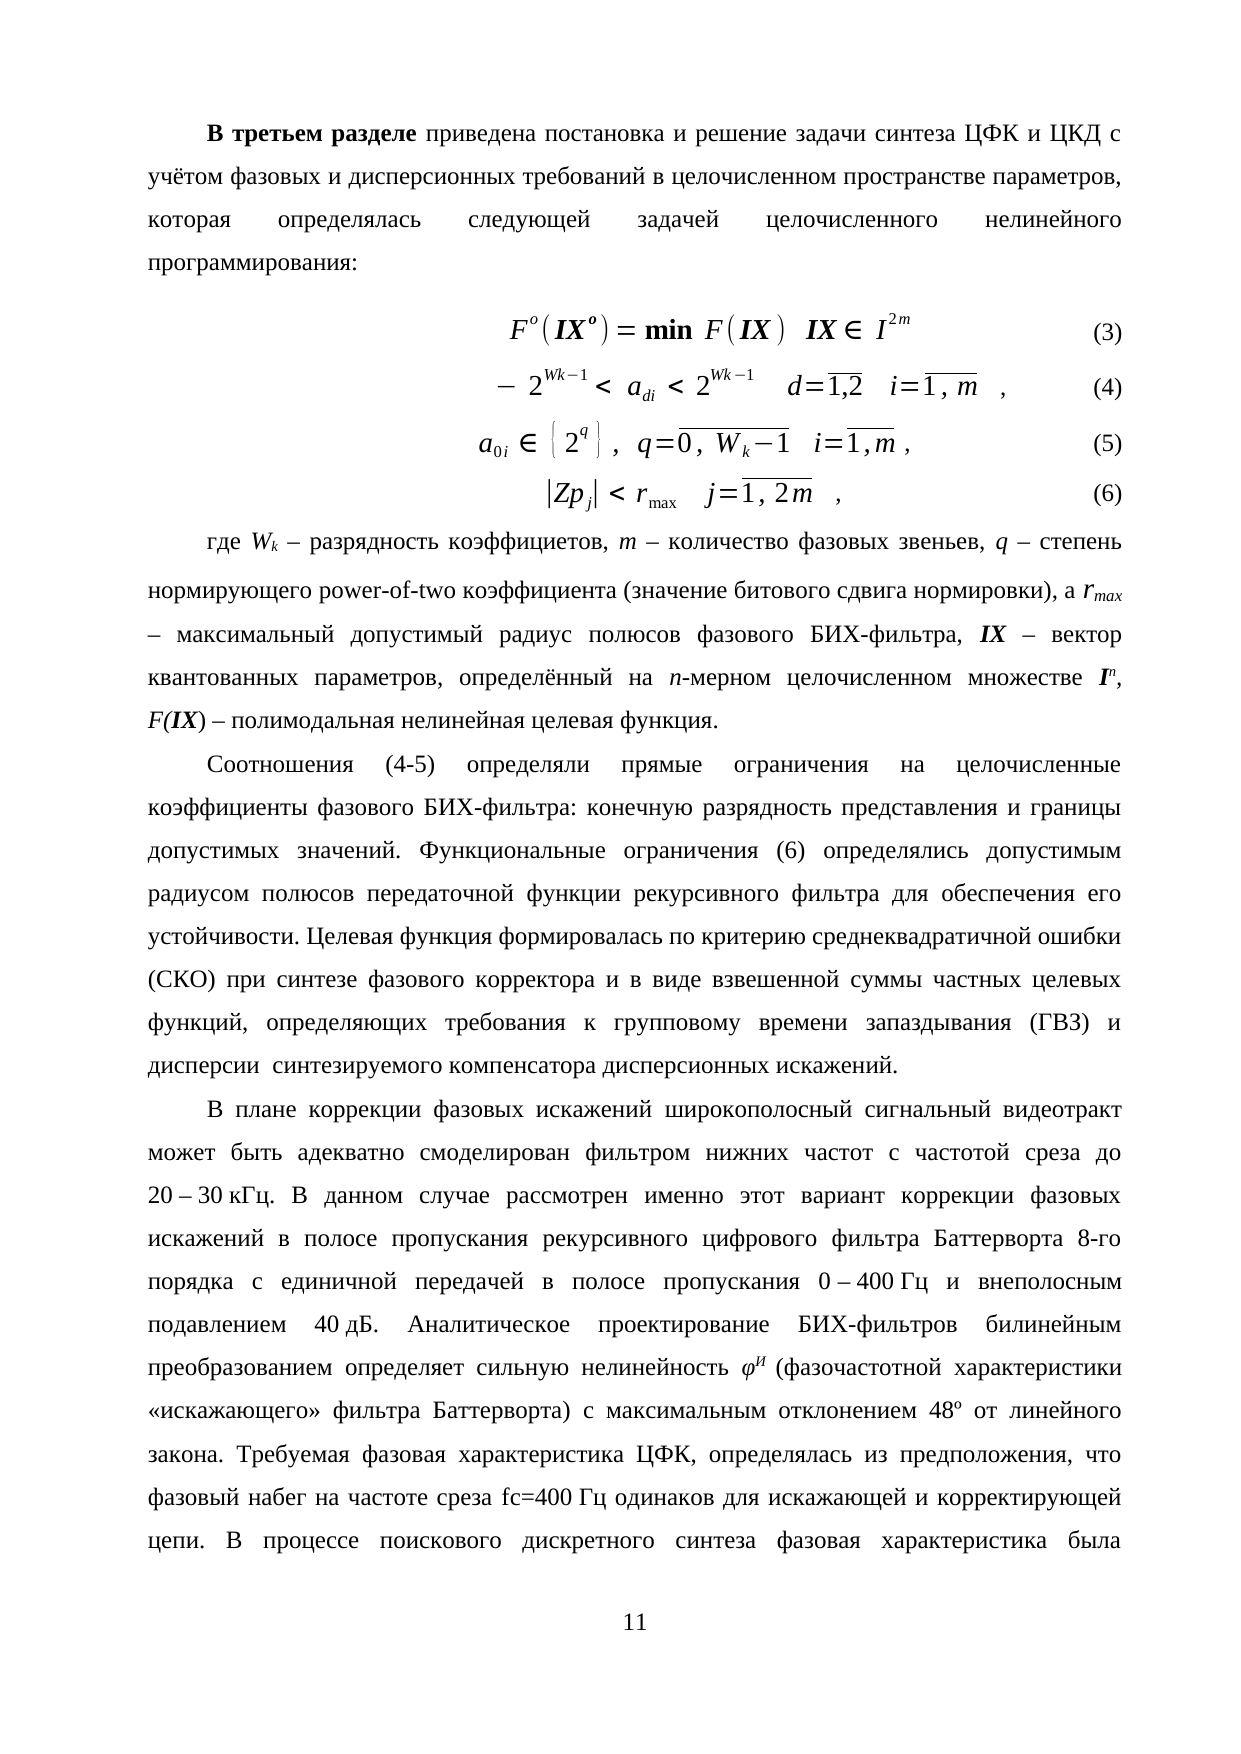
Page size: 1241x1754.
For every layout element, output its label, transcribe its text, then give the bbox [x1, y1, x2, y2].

text В третьем разделе приведена постановка и решение задачи синтеза ЦФК и ЦКД с учётом фазовых и дисперсионных требований в целочисленном пространстве параметров, которая определялась следующей задачей целочисленного нелинейного программирования: [148, 118, 1122, 276]
text , (4) [148, 365, 1122, 405]
text где Wk – разрядность коэффициетов, m – количество фазовых звеньев, q – степень нормирующего power-of-two коэффициента (значение битового сдвига нормировки), а rmax – максимальный допустимый радиус полюсов фазового БИХ-фильтра, IX – вектор квантованных параметров, определённый на n-мерном целочисленном множестве In, F(IX) – полимодальная нелинейная целевая функция. [148, 526, 1122, 734]
text , (6) [148, 476, 1122, 511]
text , (5) [148, 419, 1122, 461]
text (3) [148, 291, 1122, 348]
text Соотношения (4-5) определяли прямые ограничения на целочисленные коэффициенты фазового БИХ-фильтра: конечную разрядность представления и границы допустимых значений. Функциональные ограничения (6) определялись допустимым радиусом полюсов передаточной функции рекурсивного фильтра для обеспечения его устойчивости. Целевая функция формировалась по критерию среднеквадратичной ошибки (СКО) при синтезе фазового корректора и в виде взвешенной суммы частных целевых функций, определяющих требования к групповому времени запаздывания (ГВЗ) и дисперсии синтезируемого компенсатора дисперсионных искажений. [148, 749, 1122, 1079]
text В плане коррекции фазовых искажений широкополосный сигнальный видеотракт может быть адекватно смоделирован фильтром нижних частот с частотой среза до 20 – 30 кГц. В данном случае рассмотрен именно этот вариант коррекции фазовых искажений в полосе пропускания рекурсивного цифрового фильтра Баттерворта 8-го порядка с единичной передачей в полосе пропускания 0 – 400 Гц и внеполосным подавлением 40 дБ. Аналитическое проектирование БИХ-фильтров билинейным преобразованием определяет сильную нелинейность φИ (фазочастотной характеристики «искажающего» фильтра Баттерворта) с максимальным отклонением 48º от линейного закона. Требуемая фазовая характеристика ЦФК, определялась из предположения, что фазовый набег на частоте среза fc=400 Гц одинаков для искажающей и корректирующей цепи. В процессе поискового дискретного синтеза фазовая характеристика была [148, 1094, 1122, 1554]
